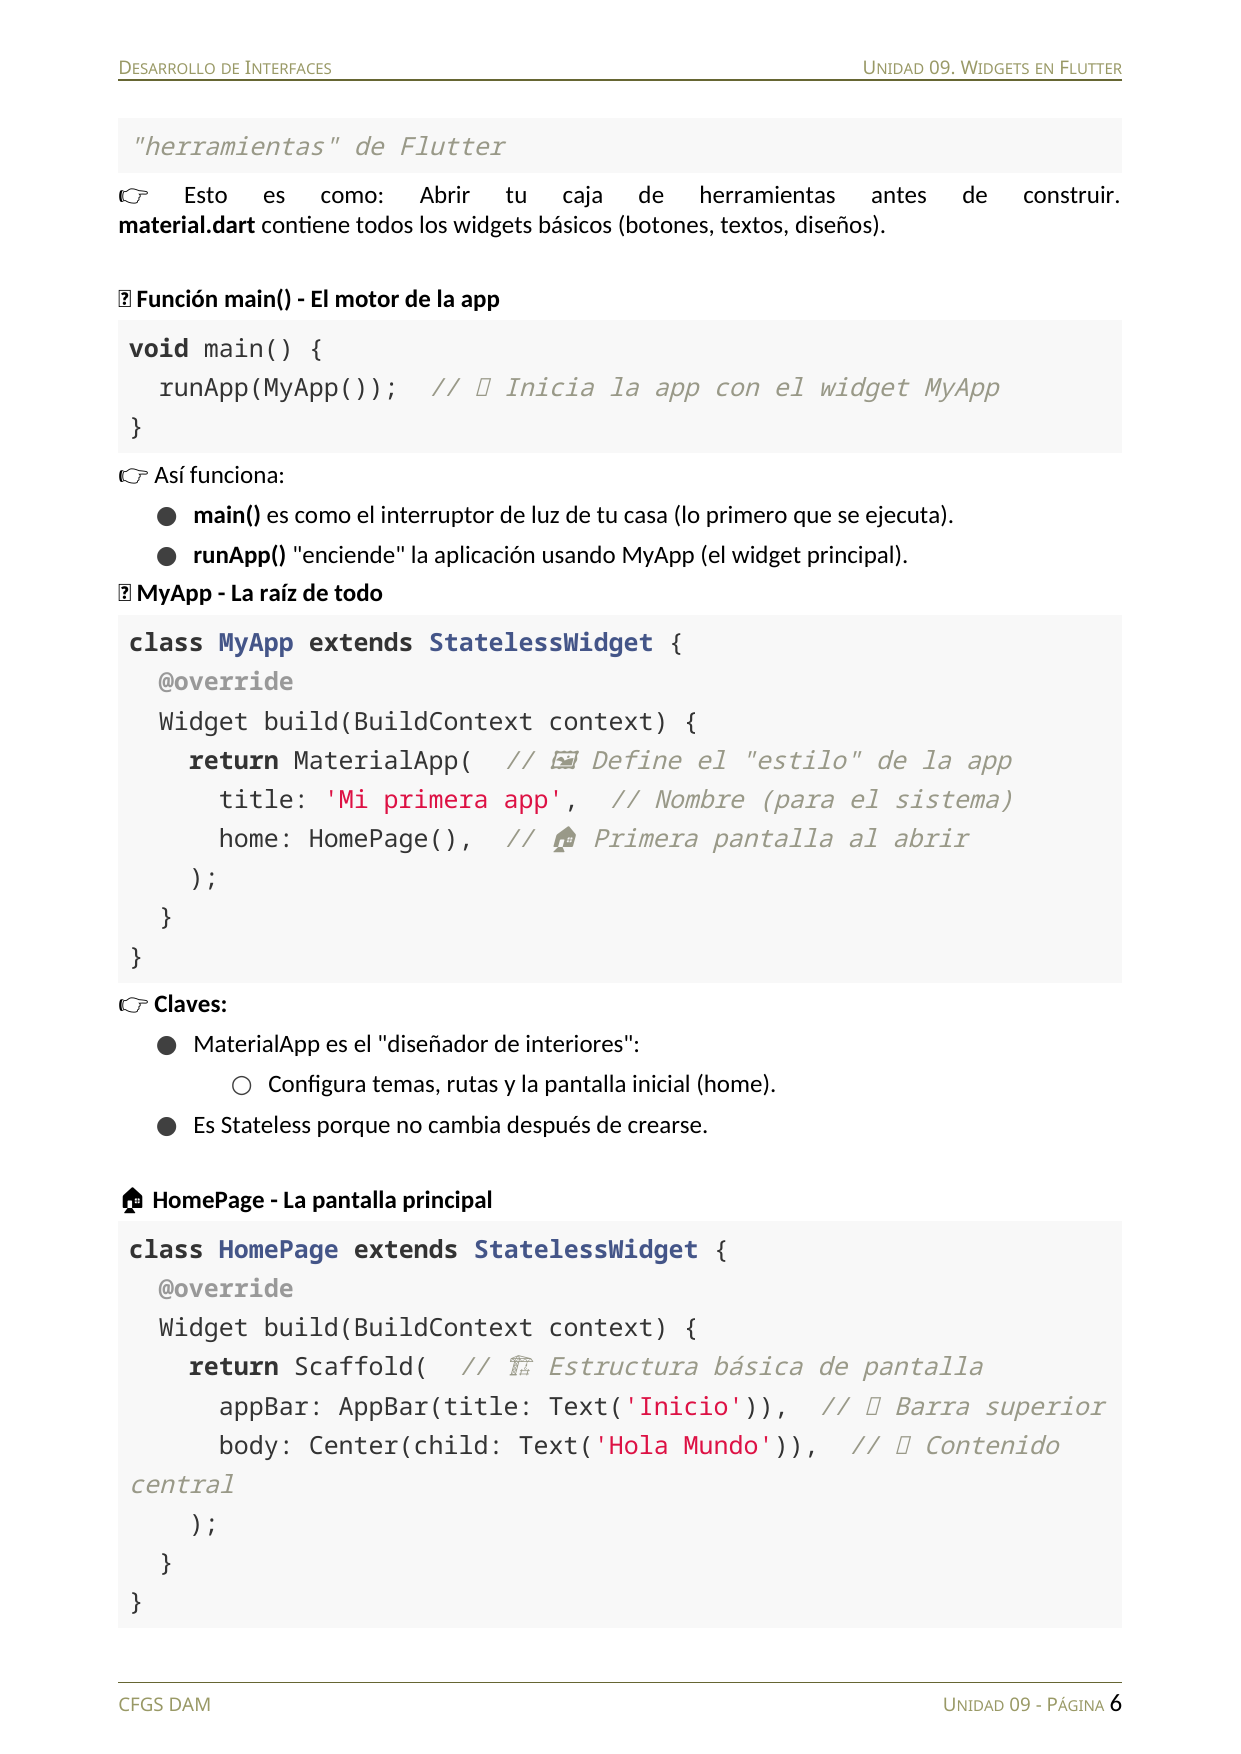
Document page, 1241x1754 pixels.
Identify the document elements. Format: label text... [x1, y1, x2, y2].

table_header void main() { runApp(MyApp()); // 🏁 Inicia la app con el widget MyApp } [118, 320, 1122, 453]
text 🏠 HomePage - La pantalla principal [118, 1184, 1122, 1215]
text 🌳 MyApp - La raíz de todo [118, 577, 1122, 608]
table_header "herramientas" de Flutter [118, 118, 1122, 173]
list runApp() "enciende" la aplicación usando MyApp (el widget principal). [156, 537, 1122, 571]
table_header class HomePage extends StatelessWidget { @override Widget build(BuildContext context) { return Scaffold( // 🏗️ Estructura básica de pantalla appBar: AppBar(title: Text('Inicio')), // 🎩 Barra superior body: Center(child: Text('Hola Mundo')), // 📝 Contenido central ); } } [118, 1221, 1122, 1628]
text 👉 Así funciona: [118, 459, 1122, 490]
list Configura temas, rutas y la pantalla inicial (home). [231, 1066, 1122, 1100]
text 🚀 Función main() - El motor de la app [118, 283, 1122, 314]
list MaterialApp es el "diseñador de interiores": [156, 1026, 1122, 1060]
text 👉 Claves: [118, 989, 1122, 1019]
text 👉 Esto es como: Abrir tu caja de herramientas antes de construir. material.dart contiene todos los widgets básicos (botones, textos, diseños). [118, 179, 1122, 240]
table_header class MyApp extends StatelessWidget { @override Widget build(BuildContext context) { return MaterialApp( // 🖼️ Define el "estilo" de la app title: 'Mi primera app', // Nombre (para el sistema) home: HomePage(), // 🏠 Primera pantalla al abrir ); } } [118, 615, 1122, 983]
list main() es como el interruptor de luz de tu casa (lo primero que se ejecuta). [156, 496, 1122, 531]
list Es Stateless porque no cambia después de crearse. [156, 1107, 1122, 1141]
